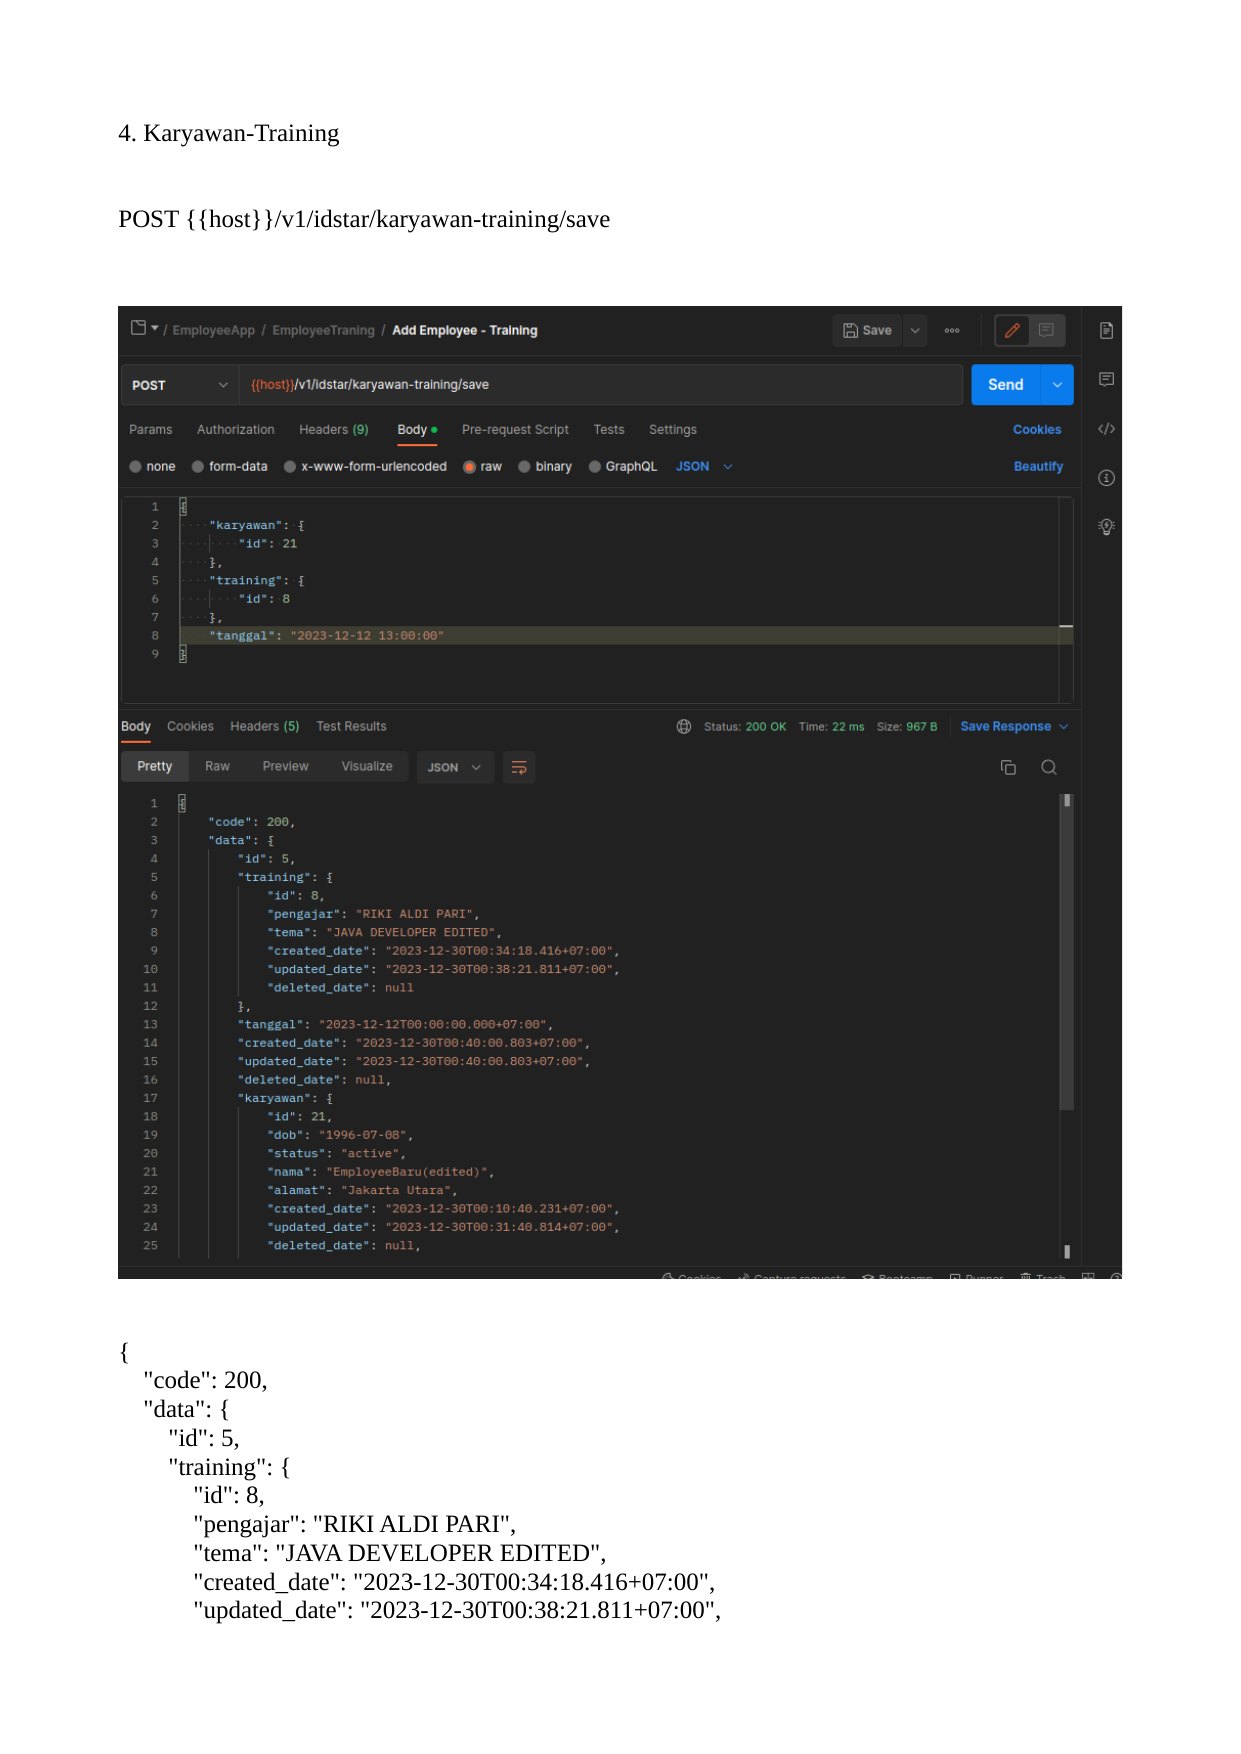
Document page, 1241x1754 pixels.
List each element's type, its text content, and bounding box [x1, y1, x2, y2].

text "pengajar": "RIKI ALDI PARI", [118, 1509, 1122, 1538]
text "id": 5, [118, 1423, 1122, 1452]
text "code": 200, [118, 1365, 1122, 1394]
text 4. Karyawan-Training [118, 118, 1122, 147]
text "id": 8, [118, 1480, 1122, 1509]
picture [118, 306, 1123, 1279]
text POST {{host}}/v1/idstar/karyawan-training/save [118, 204, 1122, 233]
text { [118, 1337, 1122, 1365]
text "training": { [118, 1452, 1122, 1480]
text "updated_date": "2023-12-30T00:38:21.811+07:00", [118, 1595, 1122, 1624]
text "created_date": "2023-12-30T00:34:18.416+07:00", [118, 1567, 1122, 1595]
text "tema": "JAVA DEVELOPER EDITED", [118, 1538, 1122, 1567]
text "data": { [118, 1394, 1122, 1423]
